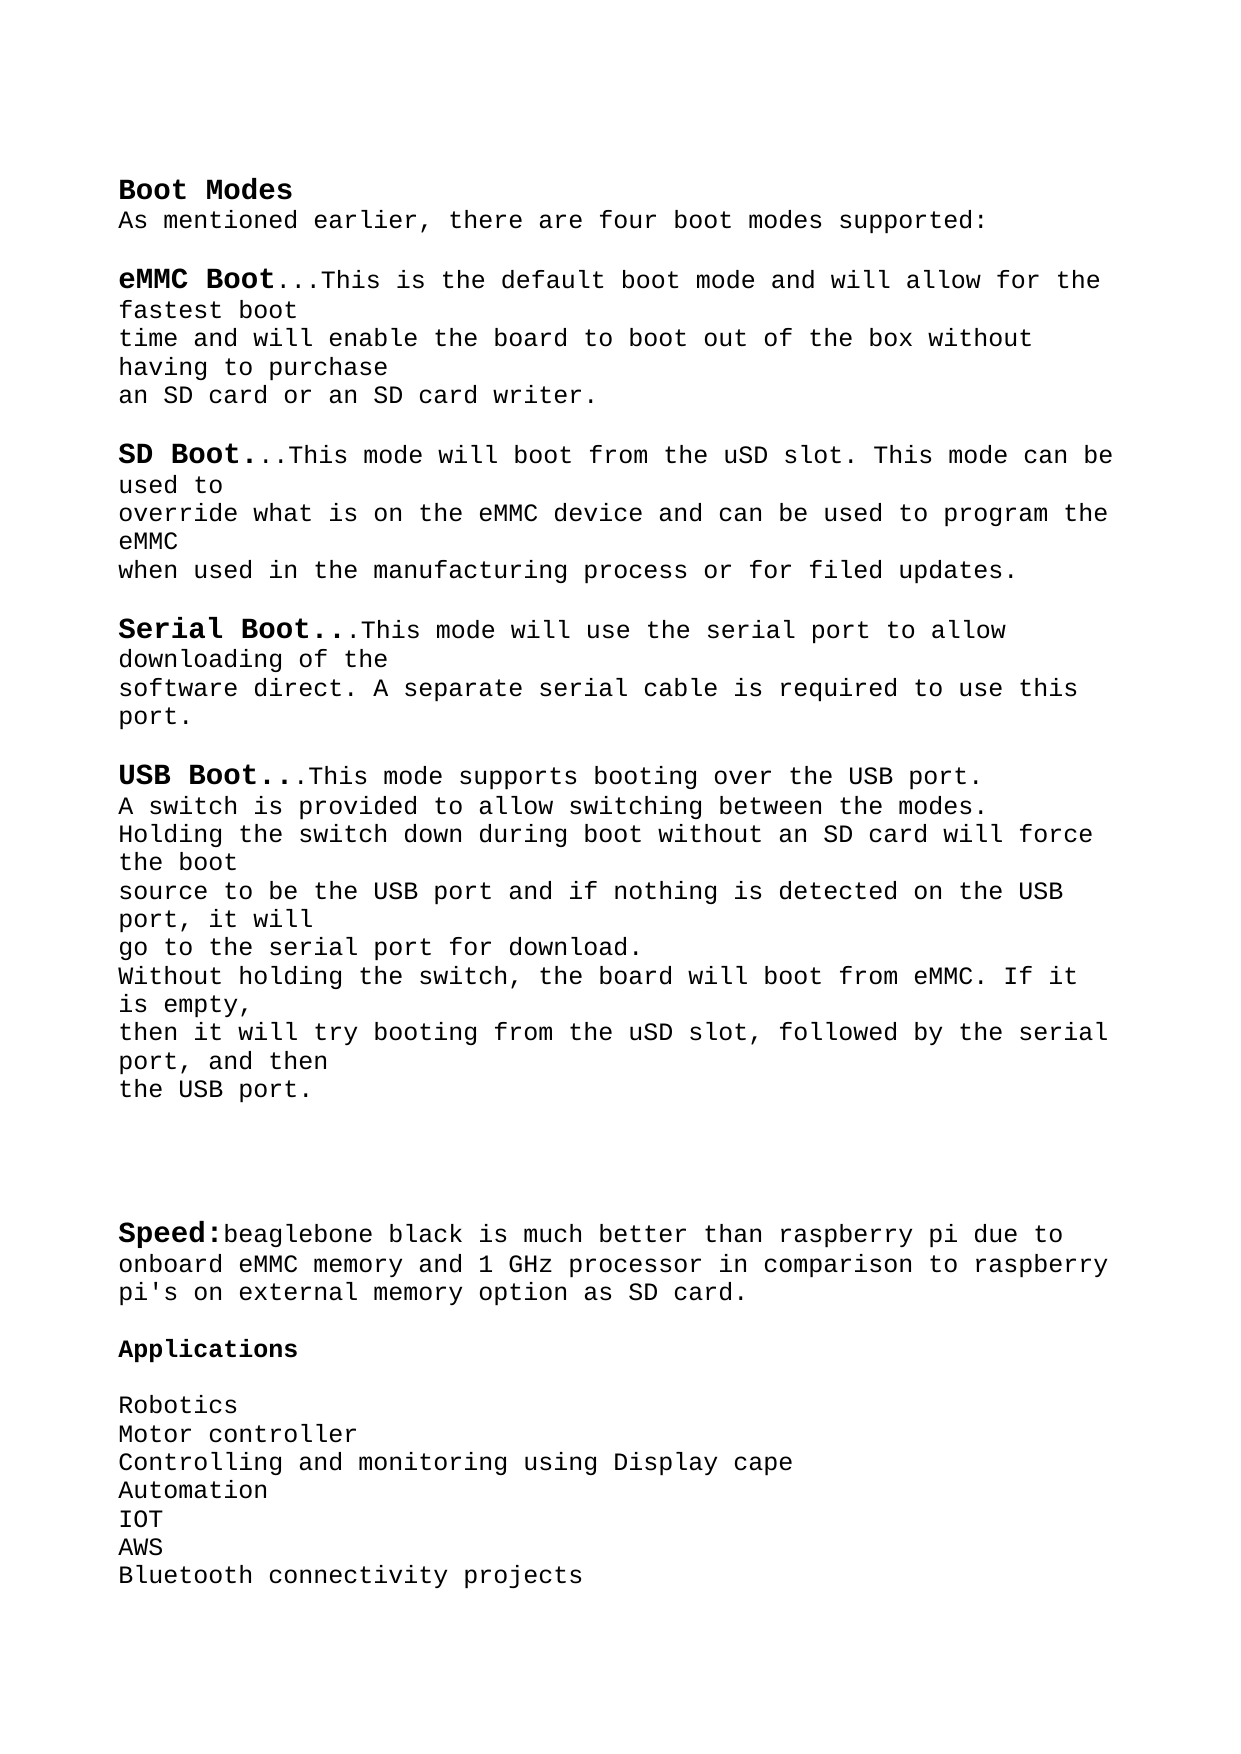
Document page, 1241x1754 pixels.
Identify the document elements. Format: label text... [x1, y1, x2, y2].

text when used in the manufacturing process or for filed updates. [118, 557, 1122, 586]
text Speed:beaglebone black is much better than raspberry pi due to onboard eMMC memory and 1 GHz processor in comparison to raspberry pi's on external memory option as SD card. [118, 1218, 1122, 1308]
text then it will try booting from the uSD slot, followed by the serial port, and then [118, 1020, 1122, 1077]
text Holding the switch down during boot without an SD card will force the boot [118, 822, 1122, 878]
text Automation [118, 1478, 1122, 1506]
text an SD card or an SD card writer. [118, 382, 1122, 411]
text USB Boot...This mode supports booting over the USB port. [118, 760, 1122, 793]
text SD Boot...This mode will boot from the uSD slot. This mode can be used to [118, 439, 1122, 501]
text software direct. A separate serial cable is required to use this port. [118, 675, 1122, 732]
text eMMC Boot...This is the default boot mode and will allow for the fastest boot [118, 264, 1122, 326]
text IOT [118, 1506, 1122, 1534]
text Without holding the switch, the board will boot from eMMC. If it is empty, [118, 963, 1122, 1020]
text Robotics [118, 1393, 1122, 1421]
text Controlling and monitoring using Display cape [118, 1449, 1122, 1478]
text Applications [118, 1336, 1122, 1364]
text the USB port. [118, 1077, 1122, 1105]
text override what is on the eMMC device and can be used to program the eMMC [118, 501, 1122, 557]
text AWS [118, 1534, 1122, 1563]
text Bluetooth connectivity projects [118, 1563, 1122, 1591]
text Serial Boot...This mode will use the serial port to allow downloading of the [118, 614, 1122, 675]
text As mentioned earlier, there are four boot modes supported: [118, 208, 1122, 236]
text time and will enable the board to boot out of the box without having to purchase [118, 326, 1122, 382]
text A switch is provided to allow switching between the modes. [118, 793, 1122, 822]
text source to be the USB port and if nothing is detected on the USB port, it will [118, 878, 1122, 935]
text Motor controller [118, 1421, 1122, 1449]
text Boot Modes [118, 175, 1122, 208]
text go to the serial port for download. [118, 935, 1122, 963]
